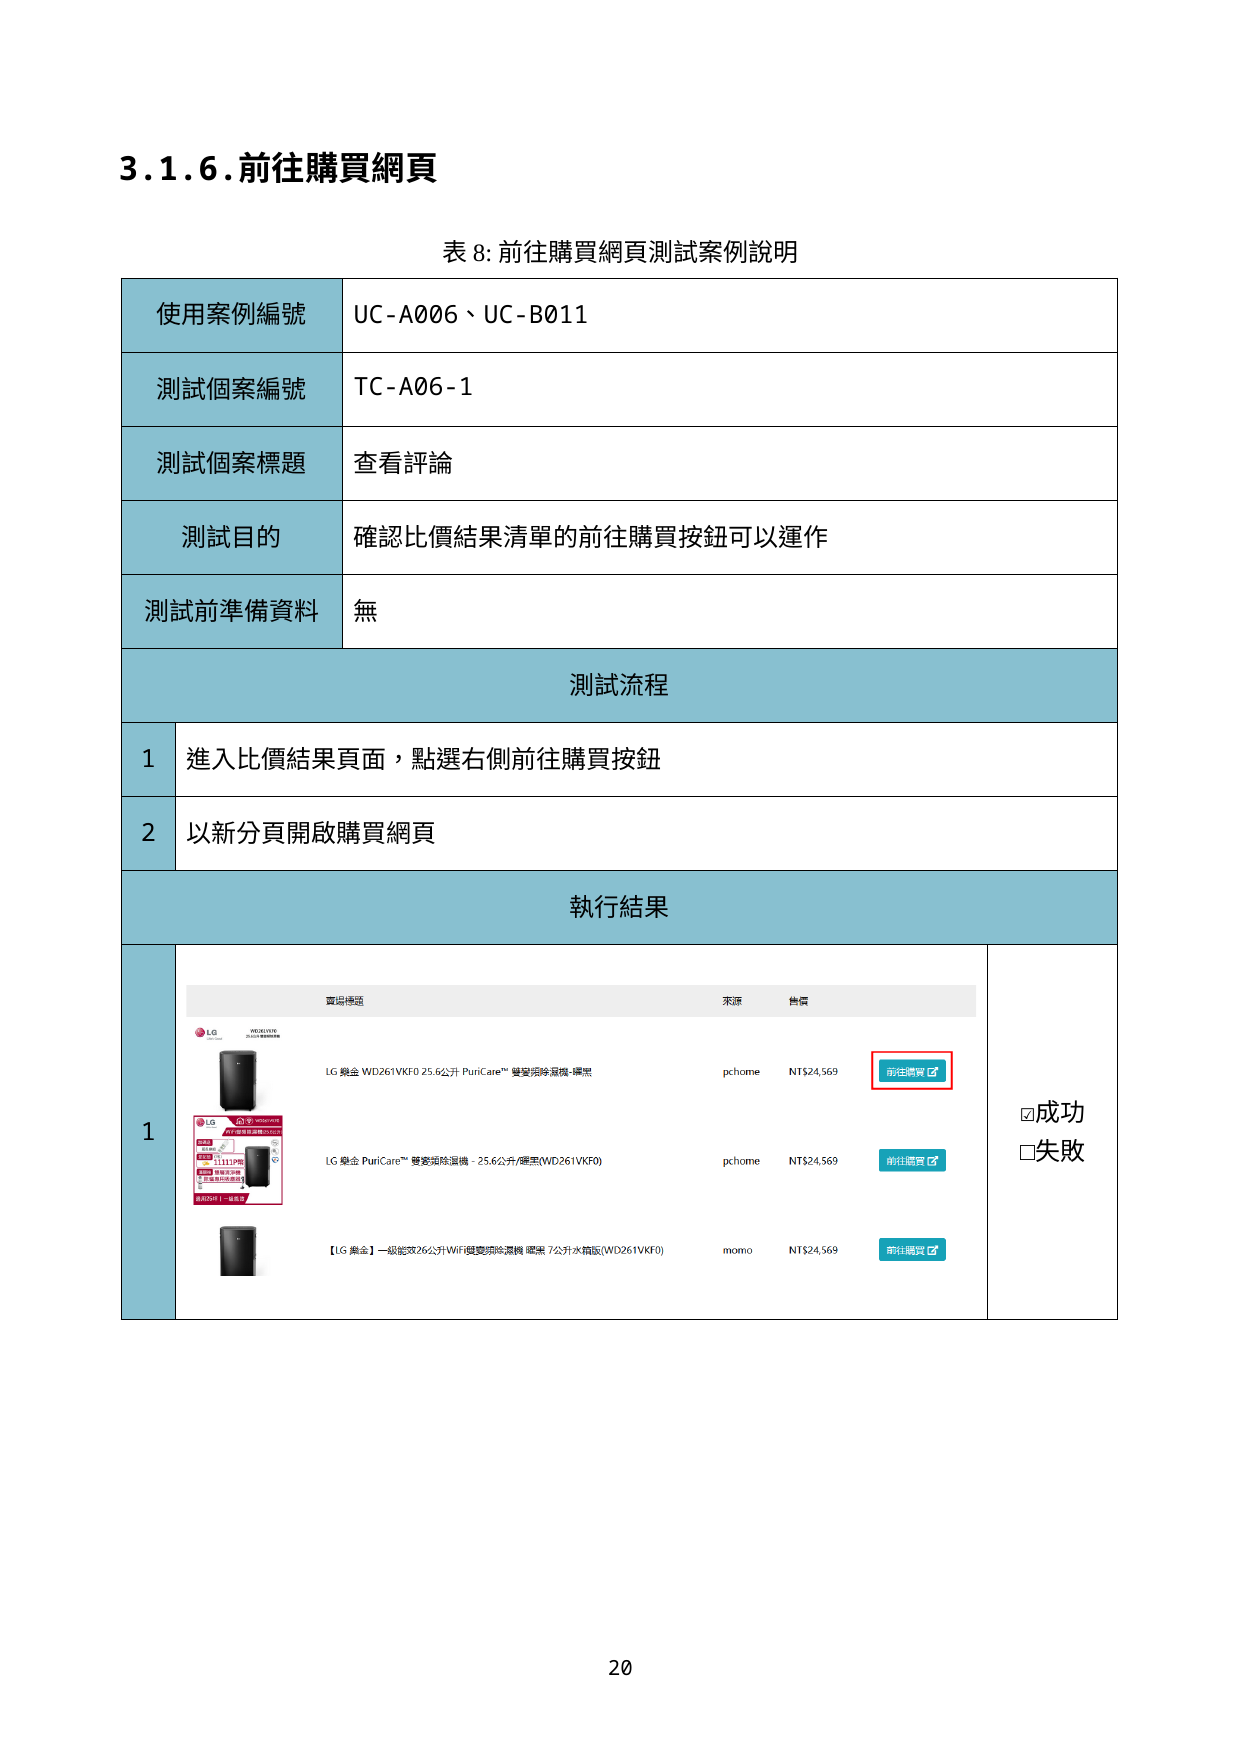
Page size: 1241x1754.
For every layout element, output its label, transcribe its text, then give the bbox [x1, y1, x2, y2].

table_cell 測試個案標題 [122, 427, 342, 500]
table_cell 2 [122, 797, 175, 870]
table_cell 測試個案編號 [122, 353, 342, 426]
table_cell 執行結果 [122, 871, 1117, 944]
table_cell 1 [122, 723, 175, 796]
table_cell 確認比價結果清單的前往購買按鈕可以運作 [343, 501, 1117, 574]
subtitle 3.1.6.前往購買網頁 [118, 142, 1122, 190]
table_header 使用案例編號 [122, 279, 342, 352]
table_cell ☑成功 □失敗 [988, 945, 1117, 1319]
text 表 8: 前往購買網頁測試案例說明 [118, 233, 1122, 269]
table_cell TC-A06-1 [343, 353, 1117, 426]
picture [186, 985, 977, 1276]
table_cell 查看評論 [343, 427, 1117, 500]
table_cell 1 [122, 945, 175, 1319]
table_cell 測試目的 [122, 501, 342, 574]
table_cell 進入比價結果頁面，點選右側前往購買按鈕 [176, 723, 1117, 796]
table_cell [176, 945, 987, 1319]
table_cell 測試前準備資料 [122, 575, 342, 648]
table_cell 以新分頁開啟購買網頁 [176, 797, 1117, 870]
table_header UC-A006、UC-B011 [343, 279, 1117, 352]
table_cell 測試流程 [122, 649, 1117, 722]
table_cell 無 [343, 575, 1117, 648]
